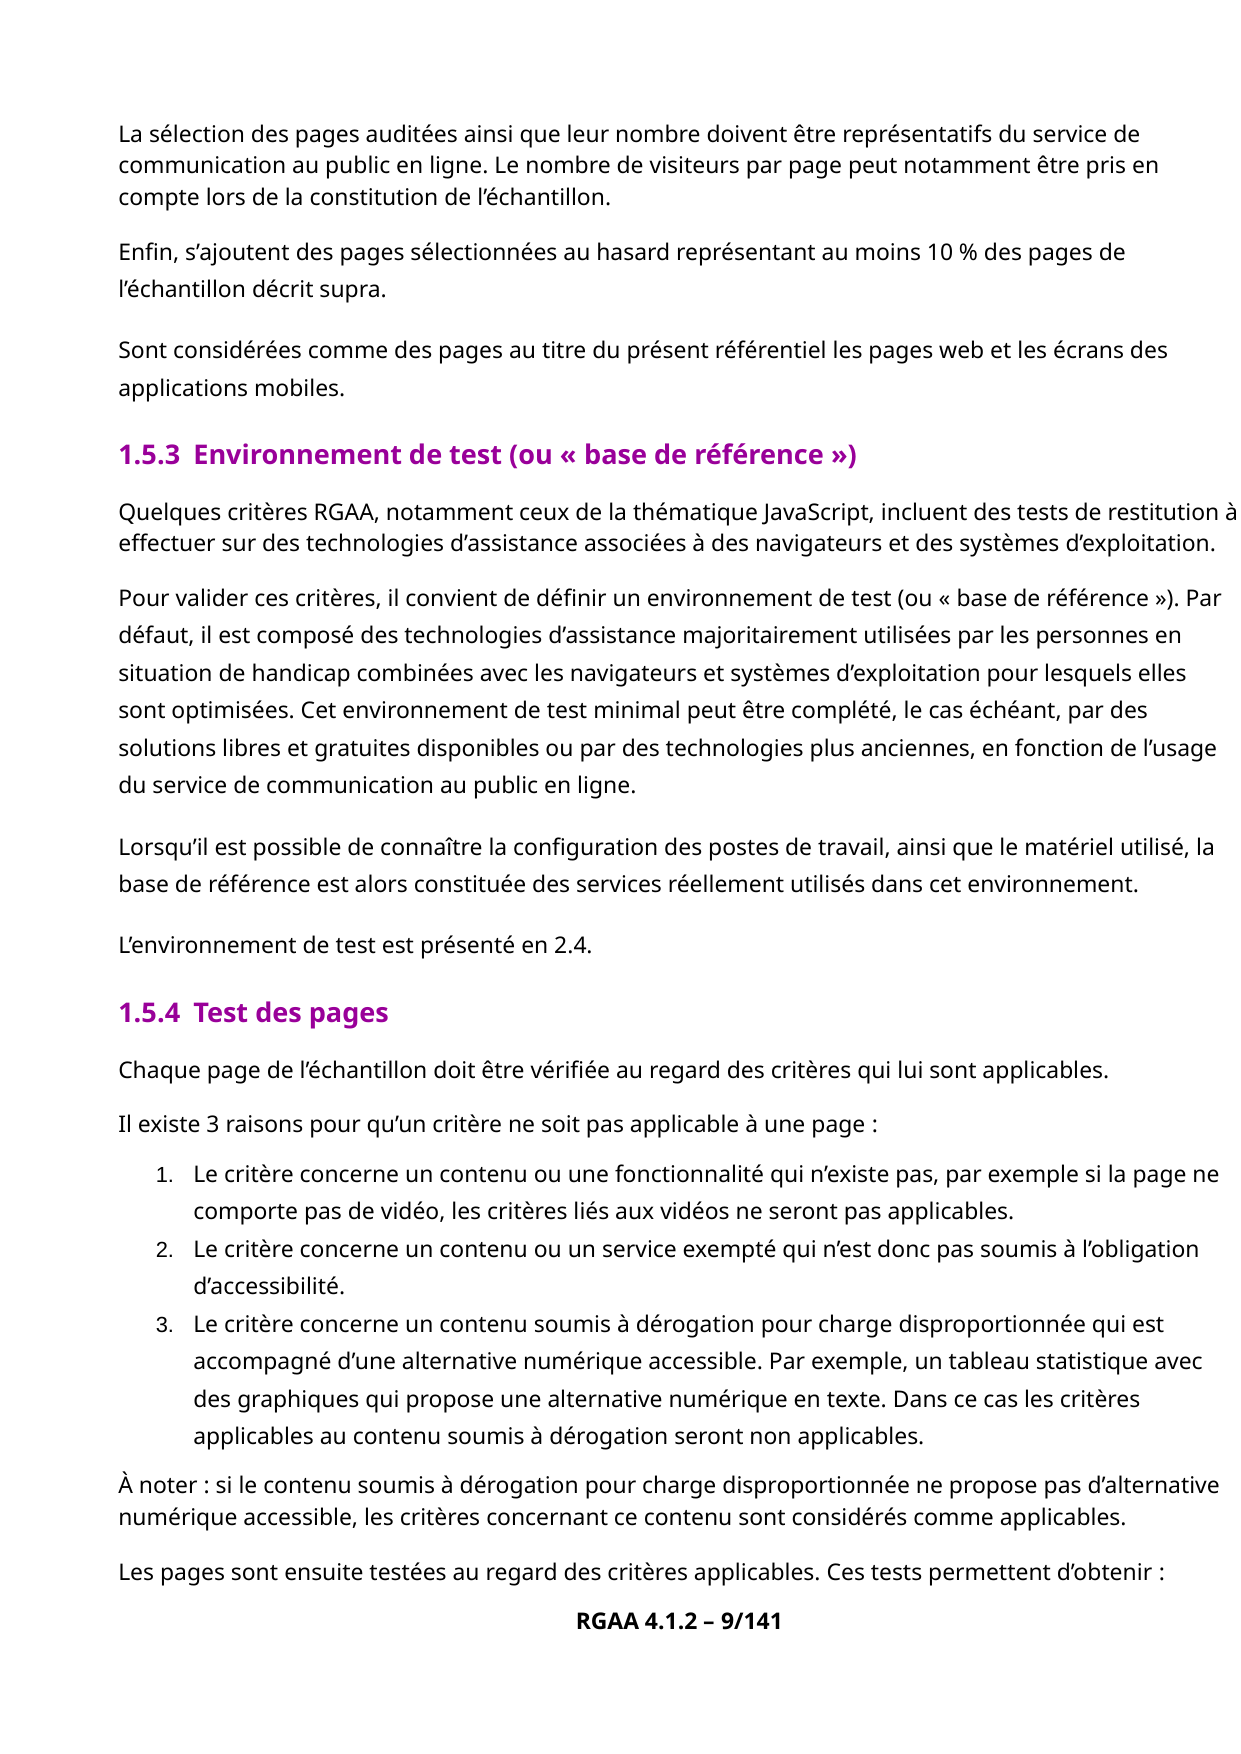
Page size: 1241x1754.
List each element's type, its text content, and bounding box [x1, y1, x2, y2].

subtitle Environnement de test (ou « base de référence ») [118, 436, 1240, 472]
list Le critère concerne un contenu ou un service exempté qui n’est donc pas soumis à l’obligation d’accessibilité. [156, 1233, 1240, 1301]
text La sélection des pages auditées ainsi que leur nombre doivent être représentatifs du service de communication au public en ligne. Le nombre de visiteurs par page peut notamment être pris en compte lors de la constitution de l’échantillon. [118, 118, 1240, 212]
text À noter : si le contenu soumis à dérogation pour charge disproportionnée ne propose pas d’alternative numérique accessible, les critères concernant ce contenu sont considérés comme applicables. [118, 1469, 1240, 1532]
text L’environnement de test est présenté en 2.4. [118, 929, 1240, 960]
text Quelques critères RGAA, notamment ceux de la thématique JavaScript, incluent des tests de restitution à effectuer sur des technologies d’assistance associées à des navigateurs et des systèmes d’exploitation. [118, 496, 1240, 558]
list Le critère concerne un contenu soumis à dérogation pour charge disproportionnée qui est accompagné d’une alternative numérique accessible. Par exemple, un tableau statistique avec des graphiques qui propose une alternative numérique en texte. Dans ce cas les critères applicables au contenu soumis à dérogation seront non applicables. [156, 1308, 1240, 1451]
text Chaque page de l’échantillon doit être vérifiée au regard des critères qui lui sont applicables. [118, 1053, 1240, 1085]
text Enfin, s’ajoutent des pages sélectionnées au hasard représentant au moins 10 % des pages de l’échantillon décrit supra. [118, 235, 1240, 304]
text Lorsqu’il est possible de connaître la configuration des postes de travail, ainsi que le matériel utilisé, la base de référence est alors constituée des services réellement utilisés dans cet environnement. [118, 831, 1240, 899]
text Il existe 3 raisons pour qu’un critère ne soit pas applicable à une page : [118, 1108, 1240, 1139]
text Les pages sont ensuite testées au regard des critères applicables. Ces tests permettent d’obtenir : [118, 1555, 1240, 1587]
subtitle Test des pages [118, 993, 1240, 1030]
text Pour valider ces critères, il convient de définir un environnement de test (ou « base de référence »). Par défaut, il est composé des technologies d’assistance majoritairement utilisées par les personnes en situation de handicap combinées avec les navigateurs et systèmes d’exploitation pour lesquels elles sont optimisées. Cet environnement de test minimal peut être complété, le cas échéant, par des solutions libres et gratuites disponibles ou par des technologies plus anciennes, en fonction de l’usage du service de communication au public en ligne. [118, 582, 1240, 801]
list Le critère concerne un contenu ou une fonctionnalité qui n’existe pas, par exemple si la page ne comporte pas de vidéo, les critères liés aux vidéos ne seront pas applicables. [156, 1158, 1240, 1226]
text Sont considérées comme des pages au titre du présent référentiel les pages web et les écrans des applications mobiles. [118, 334, 1240, 403]
